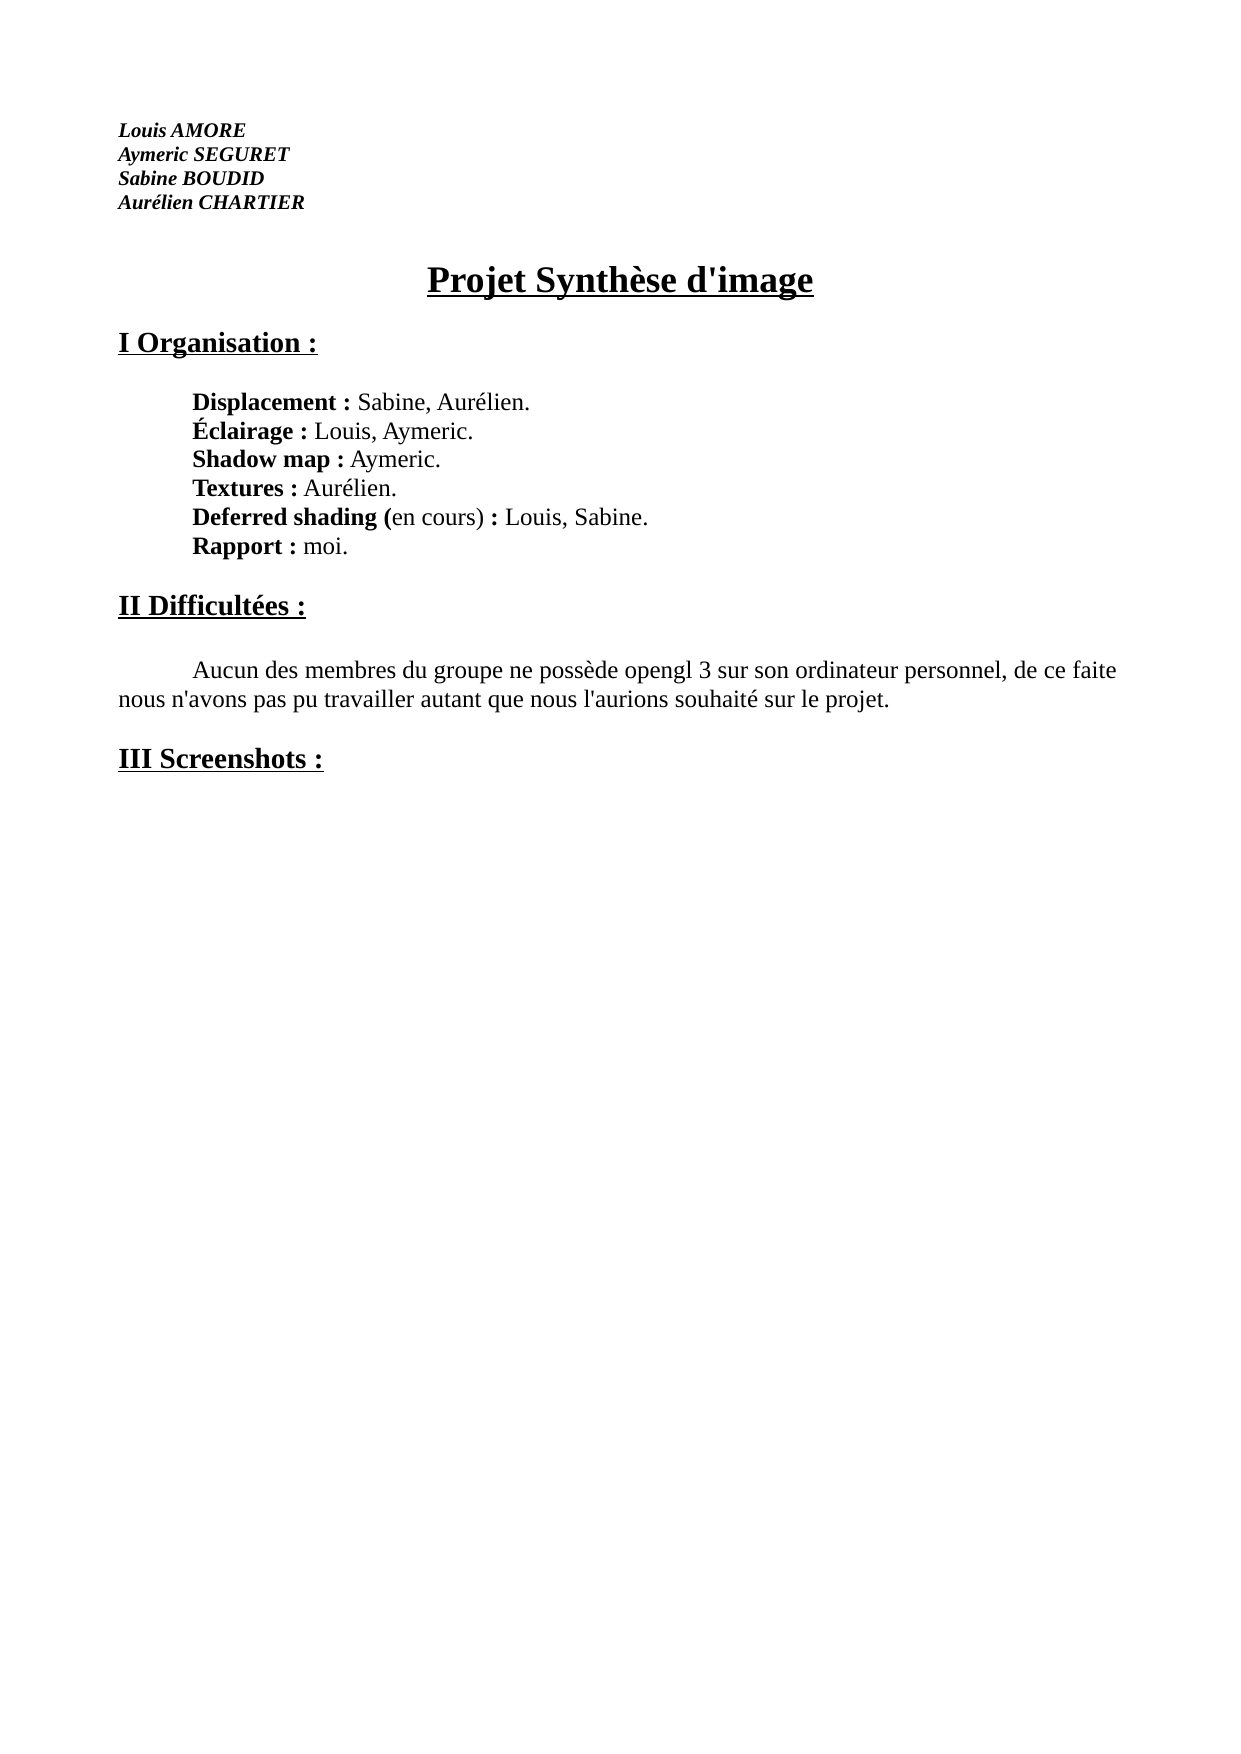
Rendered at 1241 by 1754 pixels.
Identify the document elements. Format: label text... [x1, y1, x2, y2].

text Displacement : Sabine, Aurélien. [118, 387, 1122, 416]
text Louis AMORE [118, 118, 1122, 142]
text Aymeric SEGURET [118, 142, 1122, 166]
text Aurélien CHARTIER [118, 190, 1122, 214]
text Sabine BOUDID [118, 166, 1122, 190]
text III Screenshots : [118, 742, 1122, 775]
text Textures : Aurélien. [118, 473, 1122, 502]
text Rapport : moi. [118, 531, 1122, 559]
text Aucun des membres du groupe ne possède opengl 3 sur son ordinateur personnel, de ce faite nous n'avons pas pu travailler autant que nous l'aurions souhaité sur le projet. [118, 655, 1122, 713]
text Projet Synthèse d'image [118, 257, 1122, 301]
text Deferred shading (en cours) : Louis, Sabine. [118, 502, 1122, 531]
text I Organisation : [118, 325, 1122, 358]
text Shadow map : Aymeric. [118, 444, 1122, 473]
text Éclairage : Louis, Aymeric. [118, 416, 1122, 444]
text II Difficultées : [118, 588, 1122, 622]
